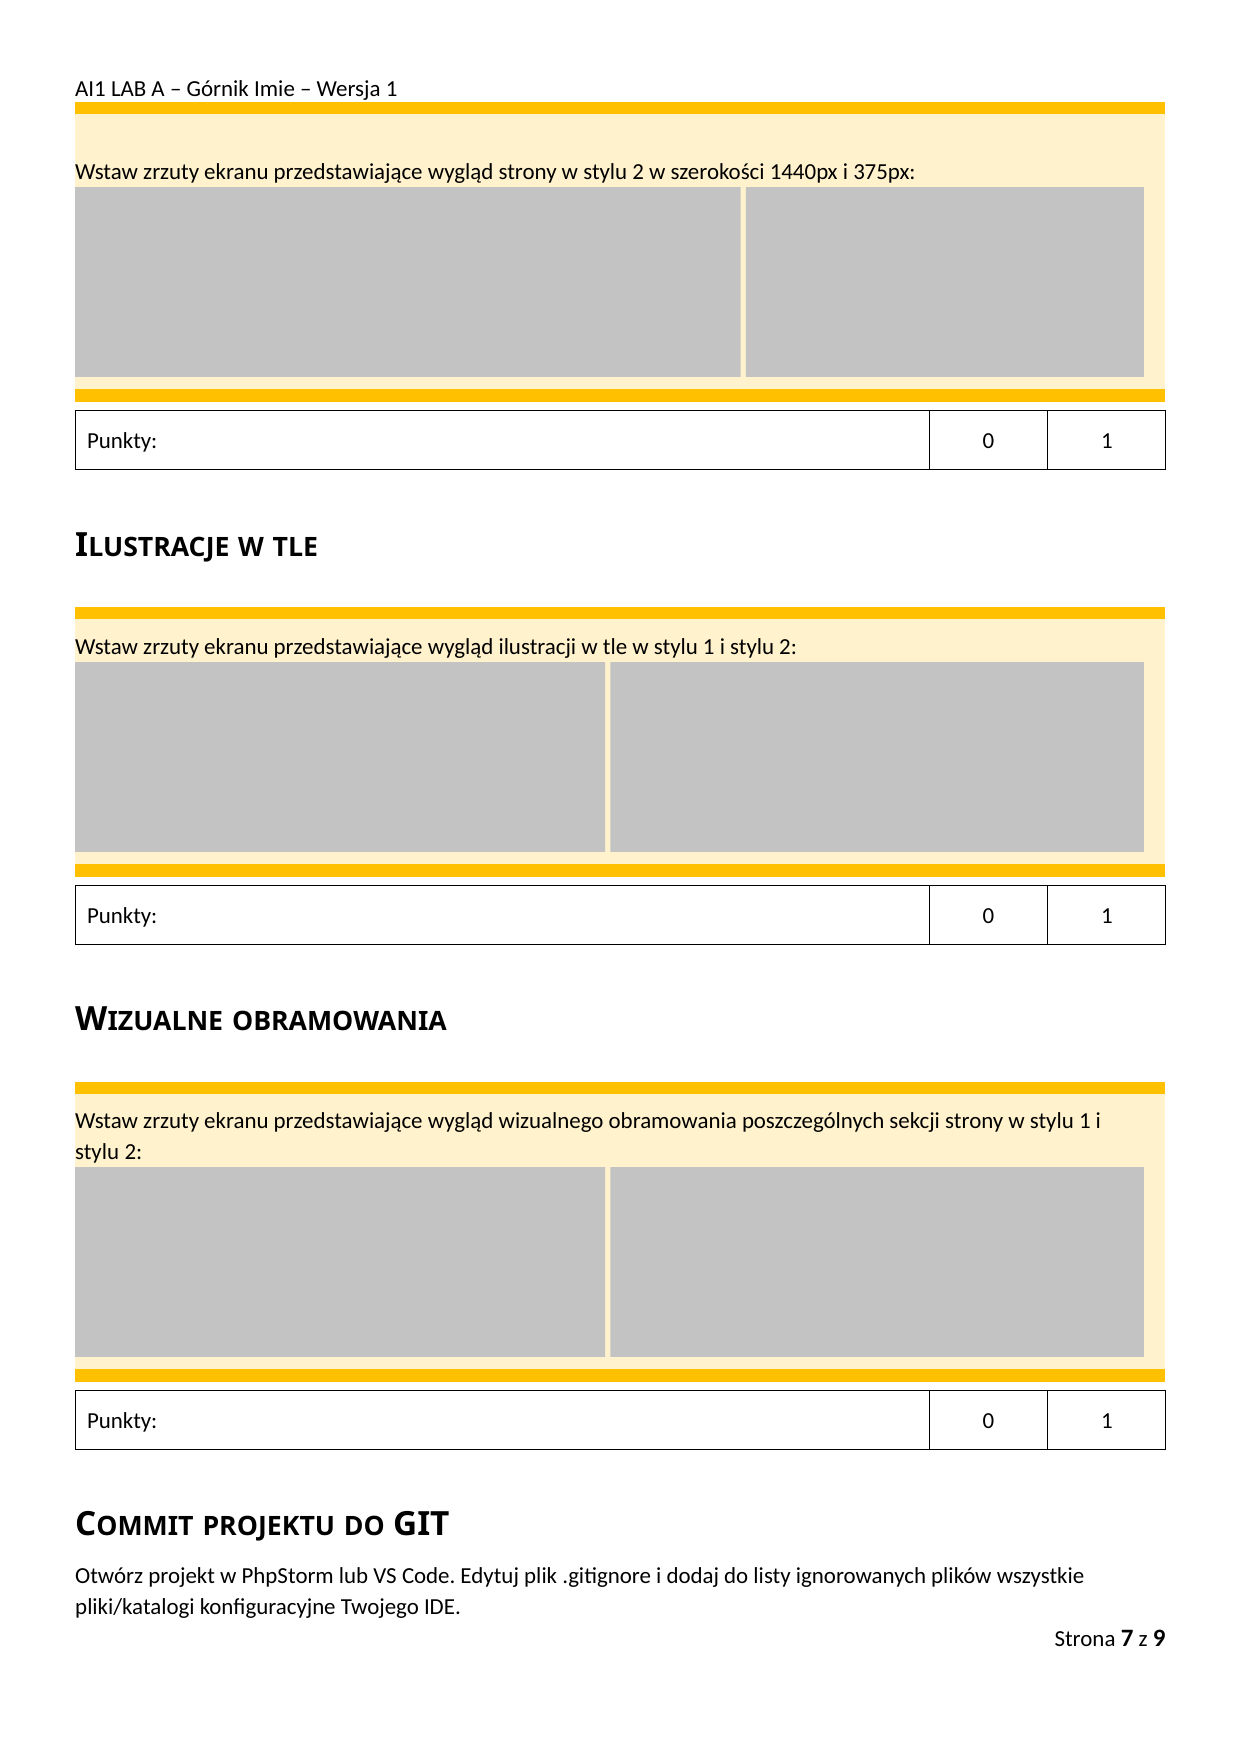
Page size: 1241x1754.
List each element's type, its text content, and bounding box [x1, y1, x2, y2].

picture [75, 187, 741, 377]
table_header Punkty: [76, 1391, 929, 1449]
subtitle Commit projektu do GIT [75, 1500, 1165, 1546]
picture [610, 1167, 1144, 1357]
subtitle Ilustracje w tle [75, 520, 1165, 566]
table_header 1 [1048, 886, 1165, 944]
table_header 0 [930, 1391, 1047, 1449]
picture [75, 662, 606, 852]
text Otwórz projekt w PhpStorm lub VS Code. Edytuj plik .gitignore i dodaj do listy ignorowanych plików wszystkie pliki/katalogi konfiguracyjne Twojego IDE. [75, 1562, 1165, 1620]
picture [610, 662, 1144, 852]
picture [745, 187, 1144, 377]
table_header 0 [930, 411, 1047, 469]
table_header Punkty: [76, 411, 929, 469]
table_header Punkty: [76, 886, 929, 944]
text Wstaw zrzuty ekranu przedstawiające wygląd ilustracji w tle w stylu 1 i stylu 2: [75, 619, 1165, 637]
table_header 1 [1048, 1391, 1165, 1449]
text Wstaw zrzuty ekranu przedstawiające wygląd wizualnego obramowania poszczególnych sekcji strony w stylu 1 i stylu 2: [75, 1094, 1165, 1142]
table_header 1 [1048, 411, 1165, 469]
picture [75, 1167, 606, 1357]
text Wstaw zrzuty ekranu przedstawiające wygląd strony w stylu 2 w szerokości 1440px i 375px: [75, 132, 1165, 162]
subtitle Wizualne obramowania [75, 995, 1165, 1041]
table_header 0 [930, 886, 1047, 944]
